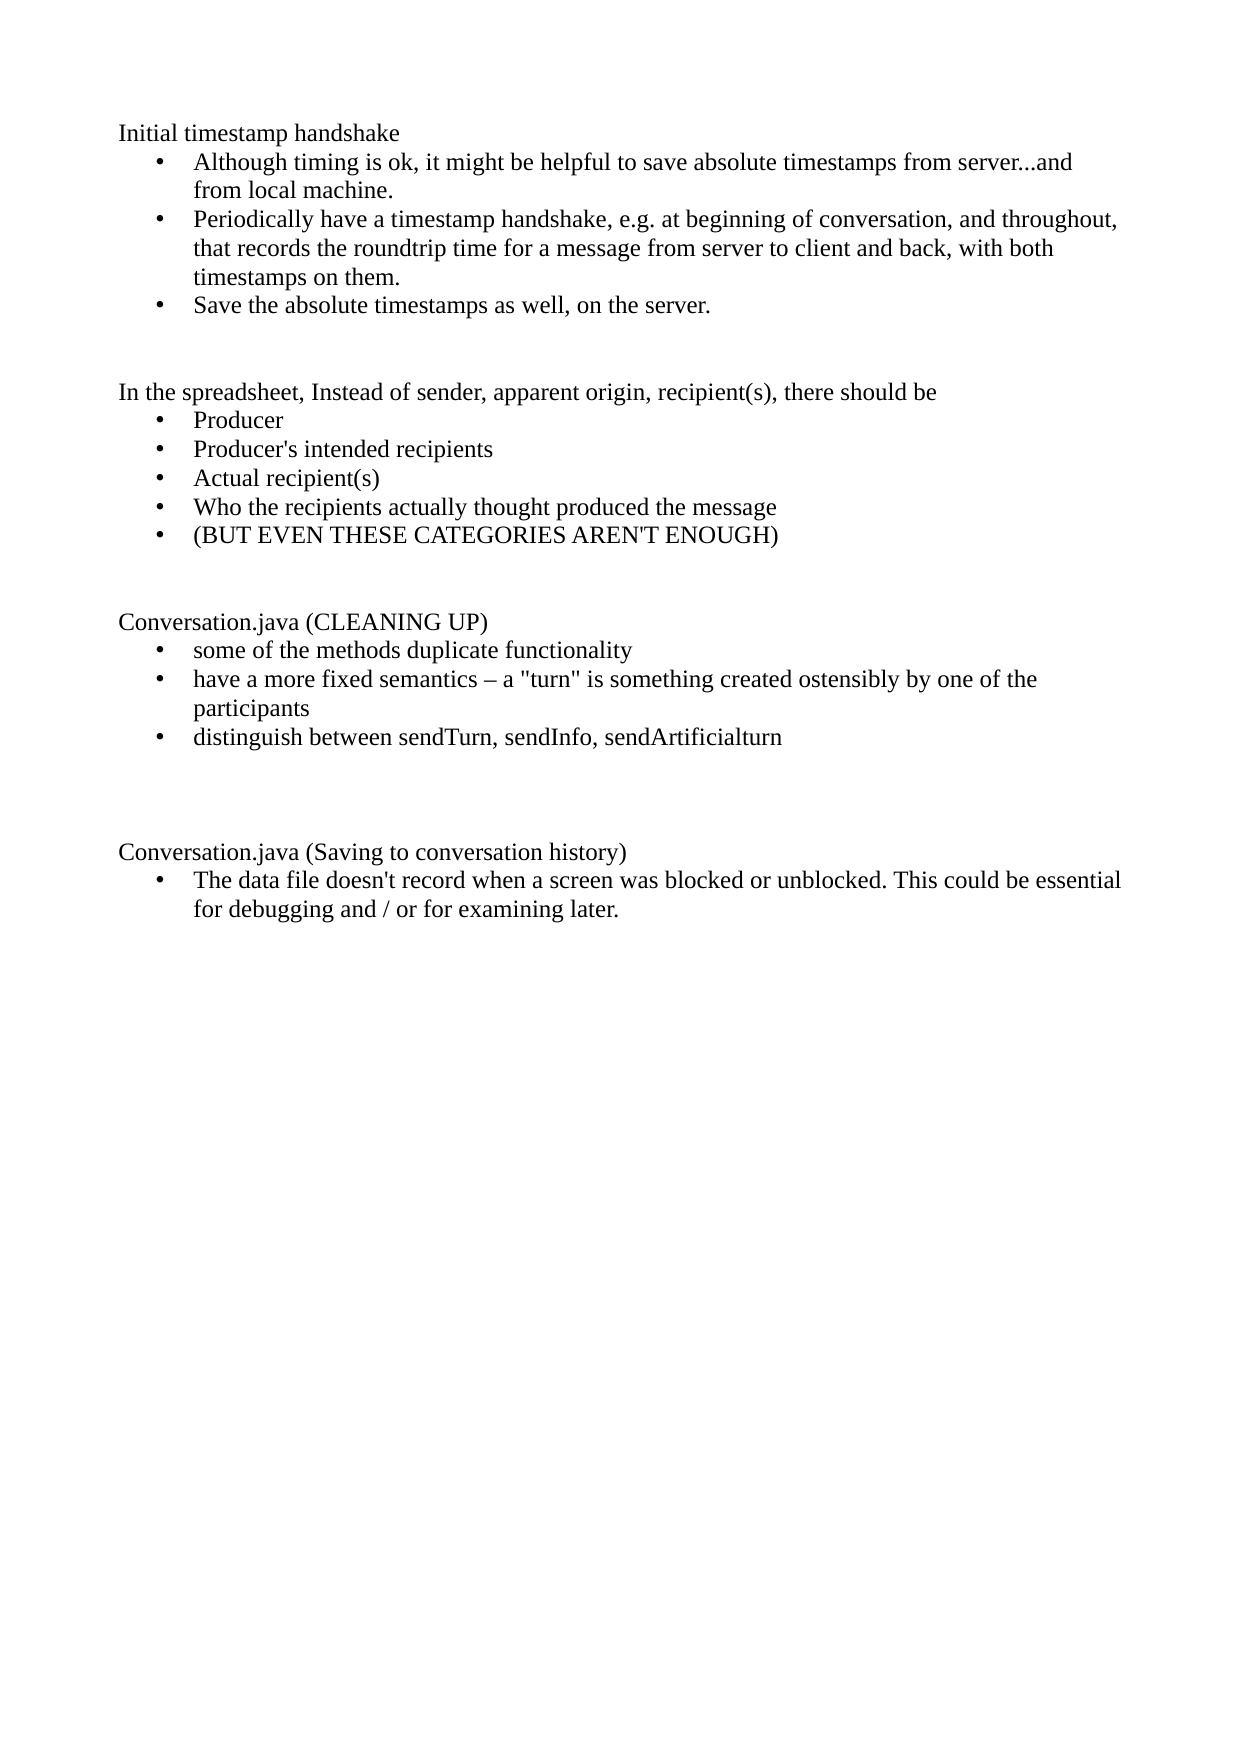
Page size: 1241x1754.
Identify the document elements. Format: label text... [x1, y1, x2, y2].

list Who the recipients actually thought produced the message [156, 492, 1122, 521]
list Periodically have a timestamp handshake, e.g. at beginning of conversation, and throughout, that records the roundtrip time for a message from server to client and back, with both timestamps on them. [156, 204, 1122, 291]
list distinguish between sendTurn, sendInfo, sendArtificialturn [156, 722, 1122, 751]
list Producer's intended recipients [156, 434, 1122, 463]
list (BUT EVEN THESE CATEGORIES AREN'T ENOUGH) [156, 521, 1122, 549]
list Save the absolute timestamps as well, on the server. [156, 291, 1122, 319]
list some of the methods duplicate functionality [156, 636, 1122, 664]
list Actual recipient(s) [156, 463, 1122, 492]
text Conversation.java (CLEANING UP) [118, 607, 1122, 636]
list The data file doesn't record when a screen was blocked or unblocked. This could be essential for debugging and / or for examining later. [156, 866, 1122, 923]
text In the spreadsheet, Instead of sender, apparent origin, recipient(s), there should be [118, 377, 1122, 406]
list Although timing is ok, it might be helpful to save absolute timestamps from server...and from local machine. [156, 147, 1122, 204]
list Producer [156, 406, 1122, 434]
list have a more fixed semantics – a "turn" is something created ostensibly by one of the participants [156, 664, 1122, 722]
text Initial timestamp handshake [118, 118, 1122, 147]
text Conversation.java (Saving to conversation history) [118, 837, 1122, 866]
